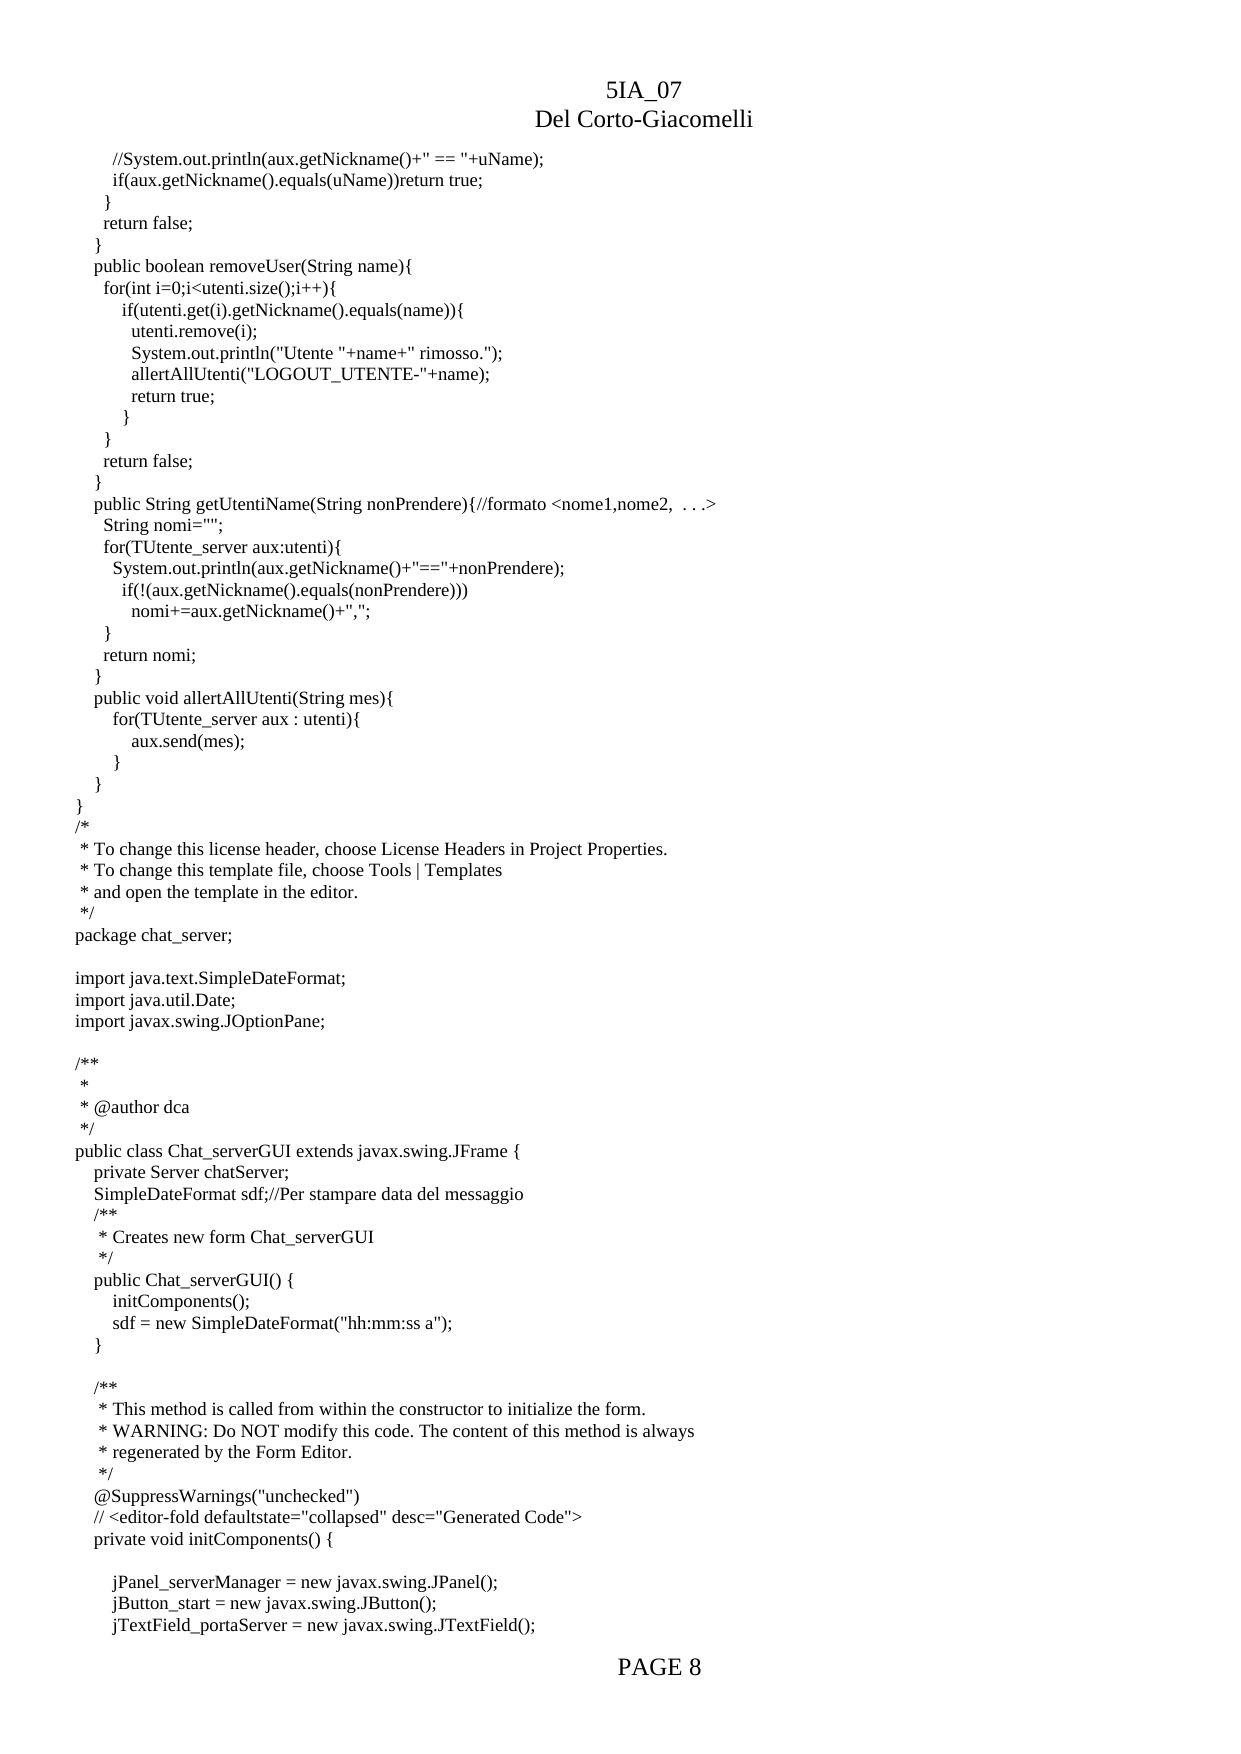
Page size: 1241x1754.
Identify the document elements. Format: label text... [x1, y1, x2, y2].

text jTextField_portaServer = new javax.swing.JTextField(); [75, 1614, 1162, 1635]
text * This method is called from within the constructor to initialize the form. [75, 1398, 1162, 1420]
text allertAllUtenti("LOGOUT_UTENTE-"+name); [75, 363, 1162, 385]
text * and open the template in the editor. [75, 881, 1162, 902]
text * regenerated by the Form Editor. [75, 1441, 1162, 1463]
text /** [75, 1053, 1162, 1075]
text public class Chat_serverGUI extends javax.swing.JFrame { [75, 1139, 1162, 1161]
text } [75, 794, 1162, 816]
text /** [75, 1204, 1162, 1226]
text } [75, 622, 1162, 643]
text System.out.println(aux.getNickname()+"=="+nonPrendere); [75, 557, 1162, 579]
text private Server chatServer; [75, 1161, 1162, 1183]
text * Creates new form Chat_serverGUI [75, 1226, 1162, 1247]
text * @author dca [75, 1096, 1162, 1118]
text if(utenti.get(i).getNickname().equals(name)){ [75, 298, 1162, 320]
text return false; [75, 212, 1162, 234]
text return false; [75, 449, 1162, 471]
text } [75, 428, 1162, 449]
text * WARNING: Do NOT modify this code. The content of this method is always [75, 1420, 1162, 1441]
text } [75, 191, 1162, 212]
text // <editor-fold defaultstate="collapsed" desc="Generated Code"> [75, 1506, 1162, 1528]
text SimpleDateFormat sdf;//Per stampare data del messaggio [75, 1183, 1162, 1204]
text private void initComponents() { [75, 1528, 1162, 1549]
text import java.util.Date; [75, 988, 1162, 1010]
text String nomi=""; [75, 514, 1162, 536]
text } [75, 751, 1162, 773]
text */ [75, 1118, 1162, 1139]
text sdf = new SimpleDateFormat("hh:mm:ss a"); [75, 1312, 1162, 1333]
text nomi+=aux.getNickname()+","; [75, 600, 1162, 622]
text } [75, 234, 1162, 255]
text public void allertAllUtenti(String mes){ [75, 687, 1162, 708]
text jButton_start = new javax.swing.JButton(); [75, 1592, 1162, 1614]
text import java.text.SimpleDateFormat; [75, 967, 1162, 988]
text * To change this license header, choose License Headers in Project Properties. [75, 838, 1162, 859]
text * [75, 1075, 1162, 1096]
text for(int i=0;i<utenti.size();i++){ [75, 277, 1162, 298]
text aux.send(mes); [75, 730, 1162, 751]
text } [75, 665, 1162, 687]
text //System.out.println(aux.getNickname()+" == "+uName); [75, 148, 1162, 169]
text initComponents(); [75, 1290, 1162, 1312]
text public boolean removeUser(String name){ [75, 255, 1162, 277]
text * To change this template file, choose Tools | Templates [75, 859, 1162, 881]
text /** [75, 1377, 1162, 1398]
text */ [75, 1463, 1162, 1484]
text jPanel_serverManager = new javax.swing.JPanel(); [75, 1571, 1162, 1592]
text } [75, 773, 1162, 794]
text return true; [75, 385, 1162, 406]
text package chat_server; [75, 924, 1162, 945]
text */ [75, 1247, 1162, 1269]
text } [75, 471, 1162, 493]
text for(TUtente_server aux:utenti){ [75, 536, 1162, 557]
text utenti.remove(i); [75, 320, 1162, 342]
text if(aux.getNickname().equals(uName))return true; [75, 169, 1162, 191]
text public String getUtentiName(String nonPrendere){//formato <nome1,nome2, . . .> [75, 493, 1162, 514]
text for(TUtente_server aux : utenti){ [75, 708, 1162, 730]
text } [75, 1333, 1162, 1355]
text import javax.swing.JOptionPane; [75, 1010, 1162, 1032]
text /* [75, 816, 1162, 838]
text public Chat_serverGUI() { [75, 1269, 1162, 1290]
text return nomi; [75, 643, 1162, 665]
text } [75, 406, 1162, 428]
text System.out.println("Utente "+name+" rimosso."); [75, 342, 1162, 363]
text @SuppressWarnings("unchecked") [75, 1484, 1162, 1506]
text if(!(aux.getNickname().equals(nonPrendere))) [75, 579, 1162, 600]
text */ [75, 902, 1162, 924]
